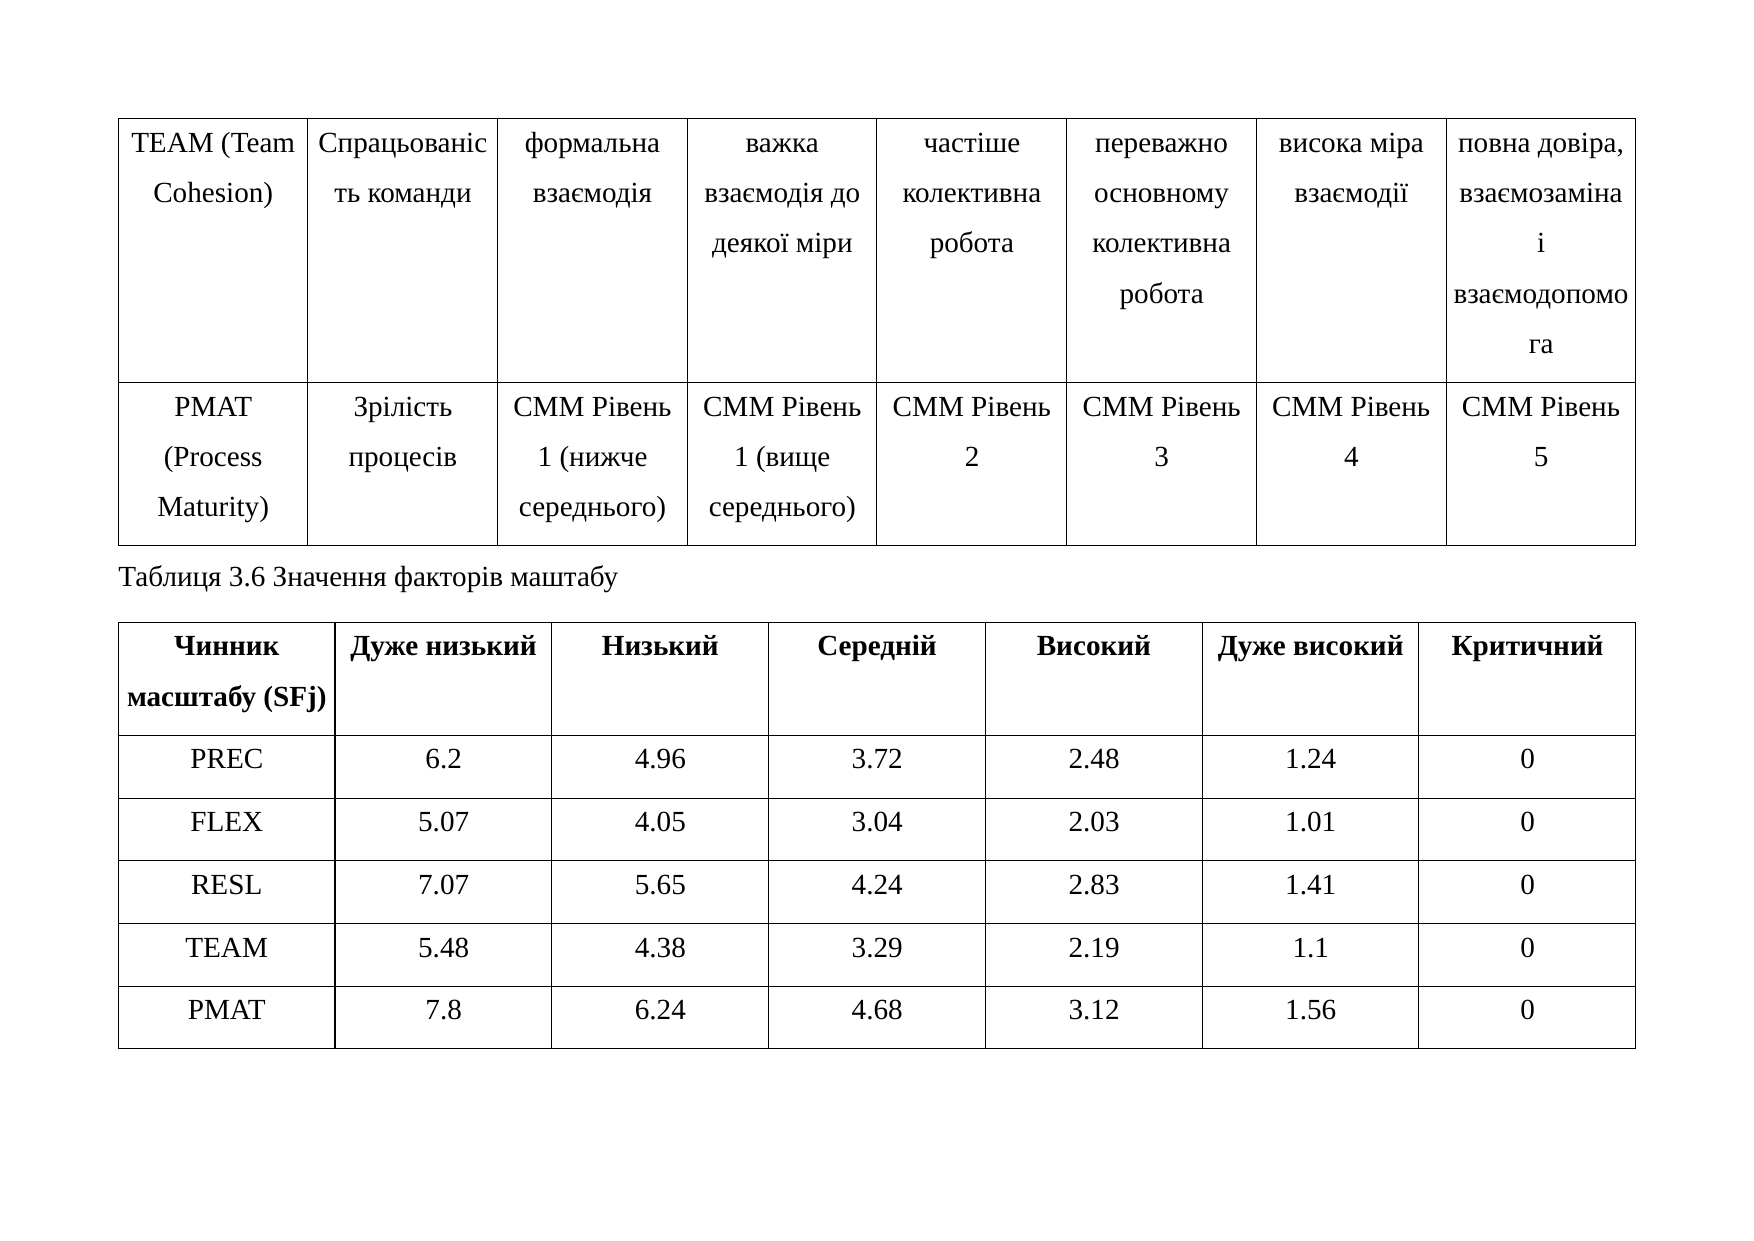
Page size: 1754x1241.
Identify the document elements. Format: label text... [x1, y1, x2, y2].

table_header Низький [552, 623, 768, 735]
table_cell 0 [1419, 924, 1635, 986]
table_cell 5.65 [552, 861, 768, 923]
table_header Дуже низький [336, 623, 551, 735]
table_cell 2.19 [986, 924, 1202, 986]
table_cell 4.24 [769, 861, 985, 923]
text Таблиця 3.6 Значення факторів маштабу [118, 559, 1636, 592]
table_cell 7.8 [336, 987, 551, 1048]
table_cell 3.12 [986, 987, 1202, 1048]
table_cell CMM Рівень 5 [1447, 383, 1635, 545]
table_cell Зрілість процесів [308, 383, 497, 545]
table_cell RESL [119, 861, 334, 923]
table_cell 3.04 [769, 799, 985, 860]
table_cell 4.68 [769, 987, 985, 1048]
table_header Дуже високий [1203, 623, 1418, 735]
table_header Середній [769, 623, 985, 735]
table_cell CMM Рівень 4 [1257, 383, 1446, 545]
table_cell 2.48 [986, 736, 1202, 797]
table_cell 1.41 [1203, 861, 1418, 923]
table_header Високий [986, 623, 1202, 735]
table_cell PREC [119, 736, 334, 797]
table_cell 4.96 [552, 736, 768, 797]
table_cell переважно основному колективна робота [1067, 119, 1256, 382]
table_cell 4.05 [552, 799, 768, 860]
table_cell 3.72 [769, 736, 985, 797]
table_cell висока міра взаємодії [1257, 119, 1446, 382]
table_cell 1.1 [1203, 924, 1418, 986]
table_cell важка взаємодія до деякої міри [688, 119, 876, 382]
table_cell CMM Рівень 1 (нижче середнього) [498, 383, 687, 545]
table_cell 2.83 [986, 861, 1202, 923]
table_cell 0 [1419, 736, 1635, 797]
table_cell TEAM (Team Cohesion) [119, 119, 307, 382]
table_cell 5.07 [336, 799, 551, 860]
table_cell CMM Рівень 2 [877, 383, 1066, 545]
table_cell 1.01 [1203, 799, 1418, 860]
table_cell 0 [1419, 799, 1635, 860]
table_cell 6.24 [552, 987, 768, 1048]
table_cell 1.56 [1203, 987, 1418, 1048]
table_cell Спрацьованість команди [308, 119, 497, 382]
table_cell FLEX [119, 799, 334, 860]
table_cell 0 [1419, 987, 1635, 1048]
table_cell частіше колективна робота [877, 119, 1066, 382]
table_cell 0 [1419, 861, 1635, 923]
table_cell CMM Рівень 3 [1067, 383, 1256, 545]
table_cell повна довіра, взаємозаміна і взаємодопомога [1447, 119, 1635, 382]
table_header Критичний [1419, 623, 1635, 735]
table_header Чинник масштабу (SFj) [119, 623, 334, 735]
table_cell 4.38 [552, 924, 768, 986]
table_cell 2.03 [986, 799, 1202, 860]
table_cell формальна взаємодія [498, 119, 687, 382]
table_cell TEAM [119, 924, 334, 986]
table_cell CMM Рівень 1 (вище середнього) [688, 383, 876, 545]
table_cell 6.2 [336, 736, 551, 797]
table_cell PMAT [119, 987, 334, 1048]
table_cell 1.24 [1203, 736, 1418, 797]
table_cell 7.07 [336, 861, 551, 923]
table_cell 3.29 [769, 924, 985, 986]
table_cell 5.48 [336, 924, 551, 986]
table_cell PMAT (Process Maturity) [119, 383, 307, 545]
